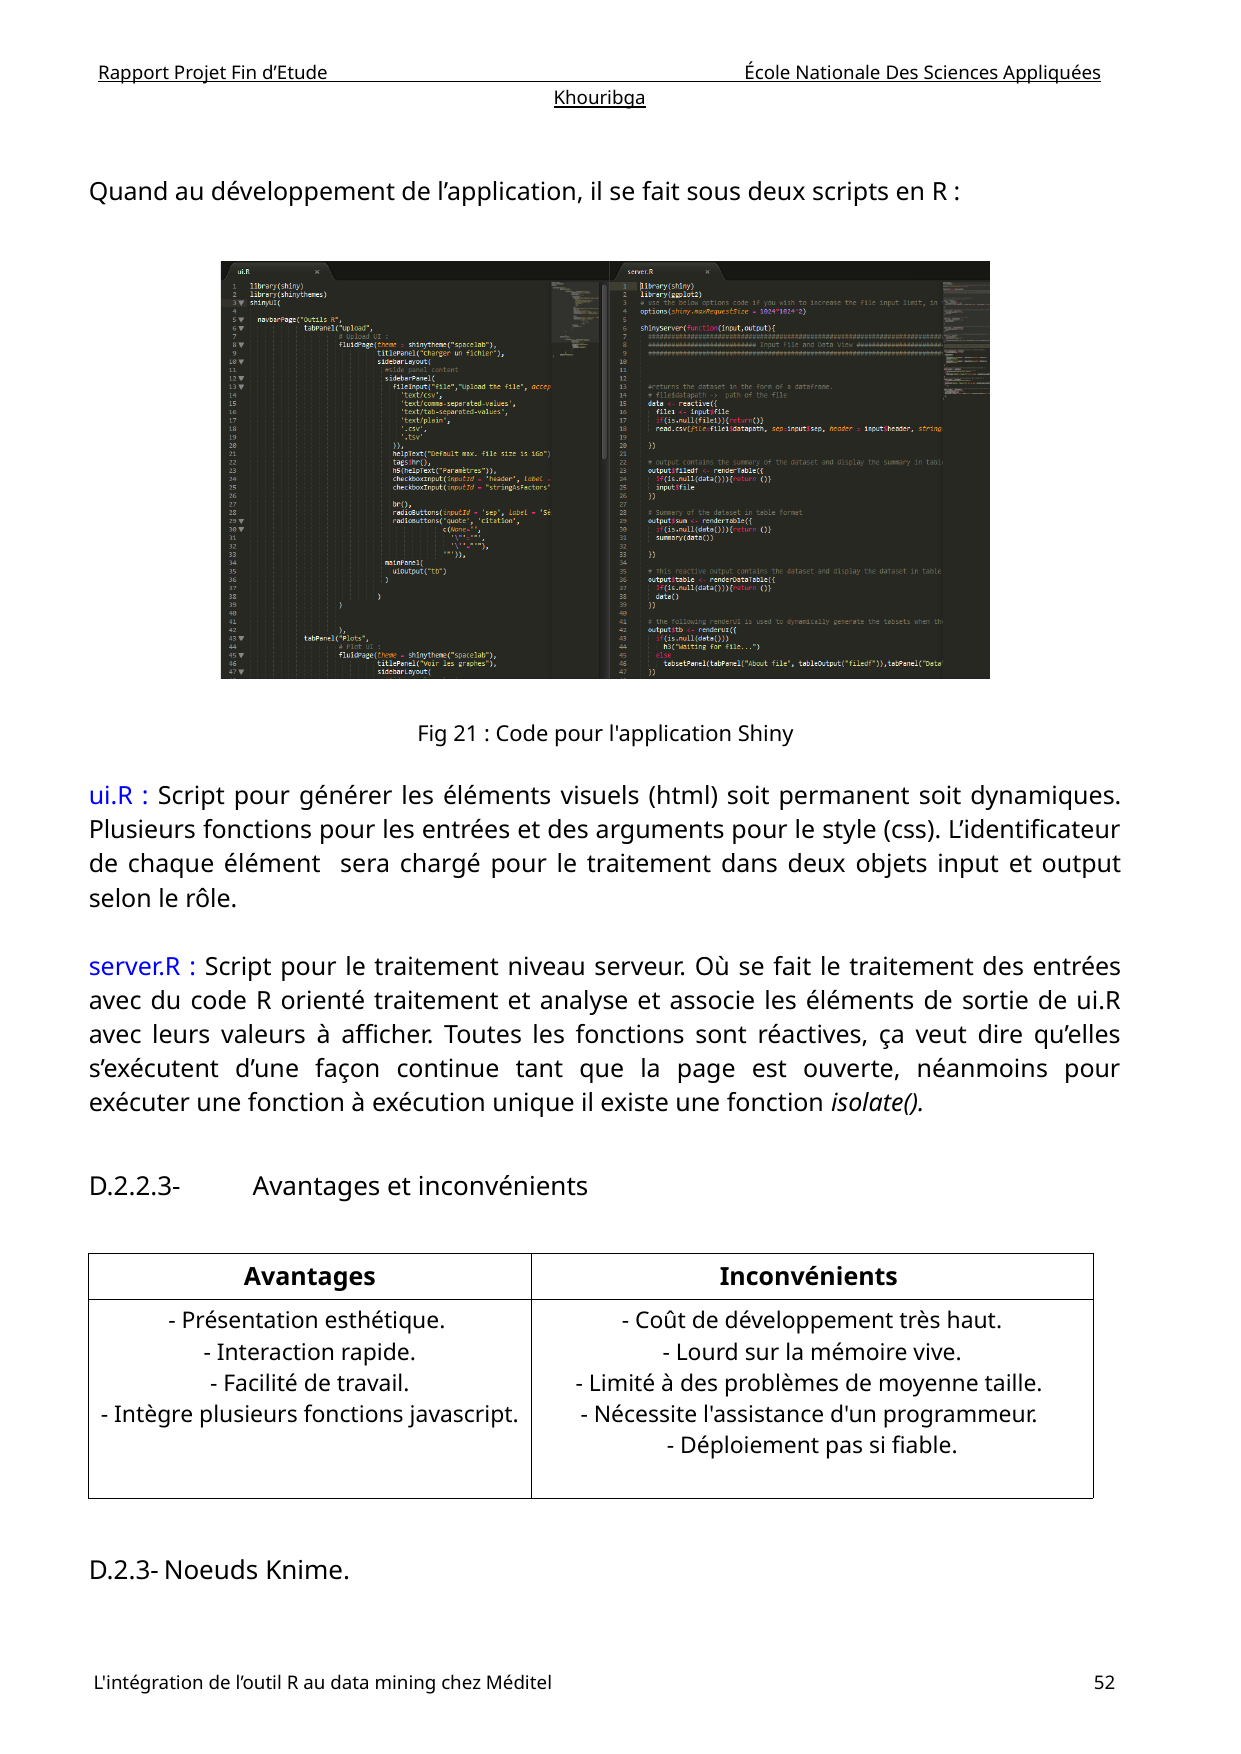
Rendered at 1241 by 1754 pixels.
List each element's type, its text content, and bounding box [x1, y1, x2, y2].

table_header Inconvénients [532, 1254, 1093, 1298]
text Fig 21 : Code pour l'application Shiny [88, 718, 1122, 748]
subtitle Noeuds Knime. [88, 1552, 1122, 1587]
table_header Avantages [89, 1254, 531, 1298]
table_cell - Coût de développement très haut. - Lourd sur la mémoire vive. - Limité à des problèmes de moyenne taille. - Nécessite l'assistance d'un programmeur. - Déploiement pas si fiable. [532, 1300, 1093, 1498]
text Quand au développement de l’application, il se fait sous deux scripts en R : [88, 174, 1122, 208]
subtitle Avantages et inconvénients [88, 1168, 1122, 1203]
picture [220, 261, 990, 679]
text server.R : Script pour le traitement niveau serveur. Où se fait le traitement des entrées avec du code R orienté traitement et analyse et associe les éléments de sortie de ui.R avec leurs valeurs à afficher. Toutes les fonctions sont réactives, ça veut dire qu’elles s’exécutent d’une façon continue tant que la page est ouverte, néanmoins pour exécuter une fonction à exécution unique il existe une fonction isolate(). [88, 914, 1122, 1119]
table_cell - Présentation esthétique. - Interaction rapide. - Facilité de travail. - Intègre plusieurs fonctions javascript. [89, 1300, 531, 1498]
text ui.R : Script pour générer les éléments visuels (html) soit permanent soit dynamiques. Plusieurs fonctions pour les entrées et des arguments pour le style (css). L’identificateur de chaque élément sera chargé pour le traitement dans deux objets input et output selon le rôle. [88, 778, 1122, 914]
